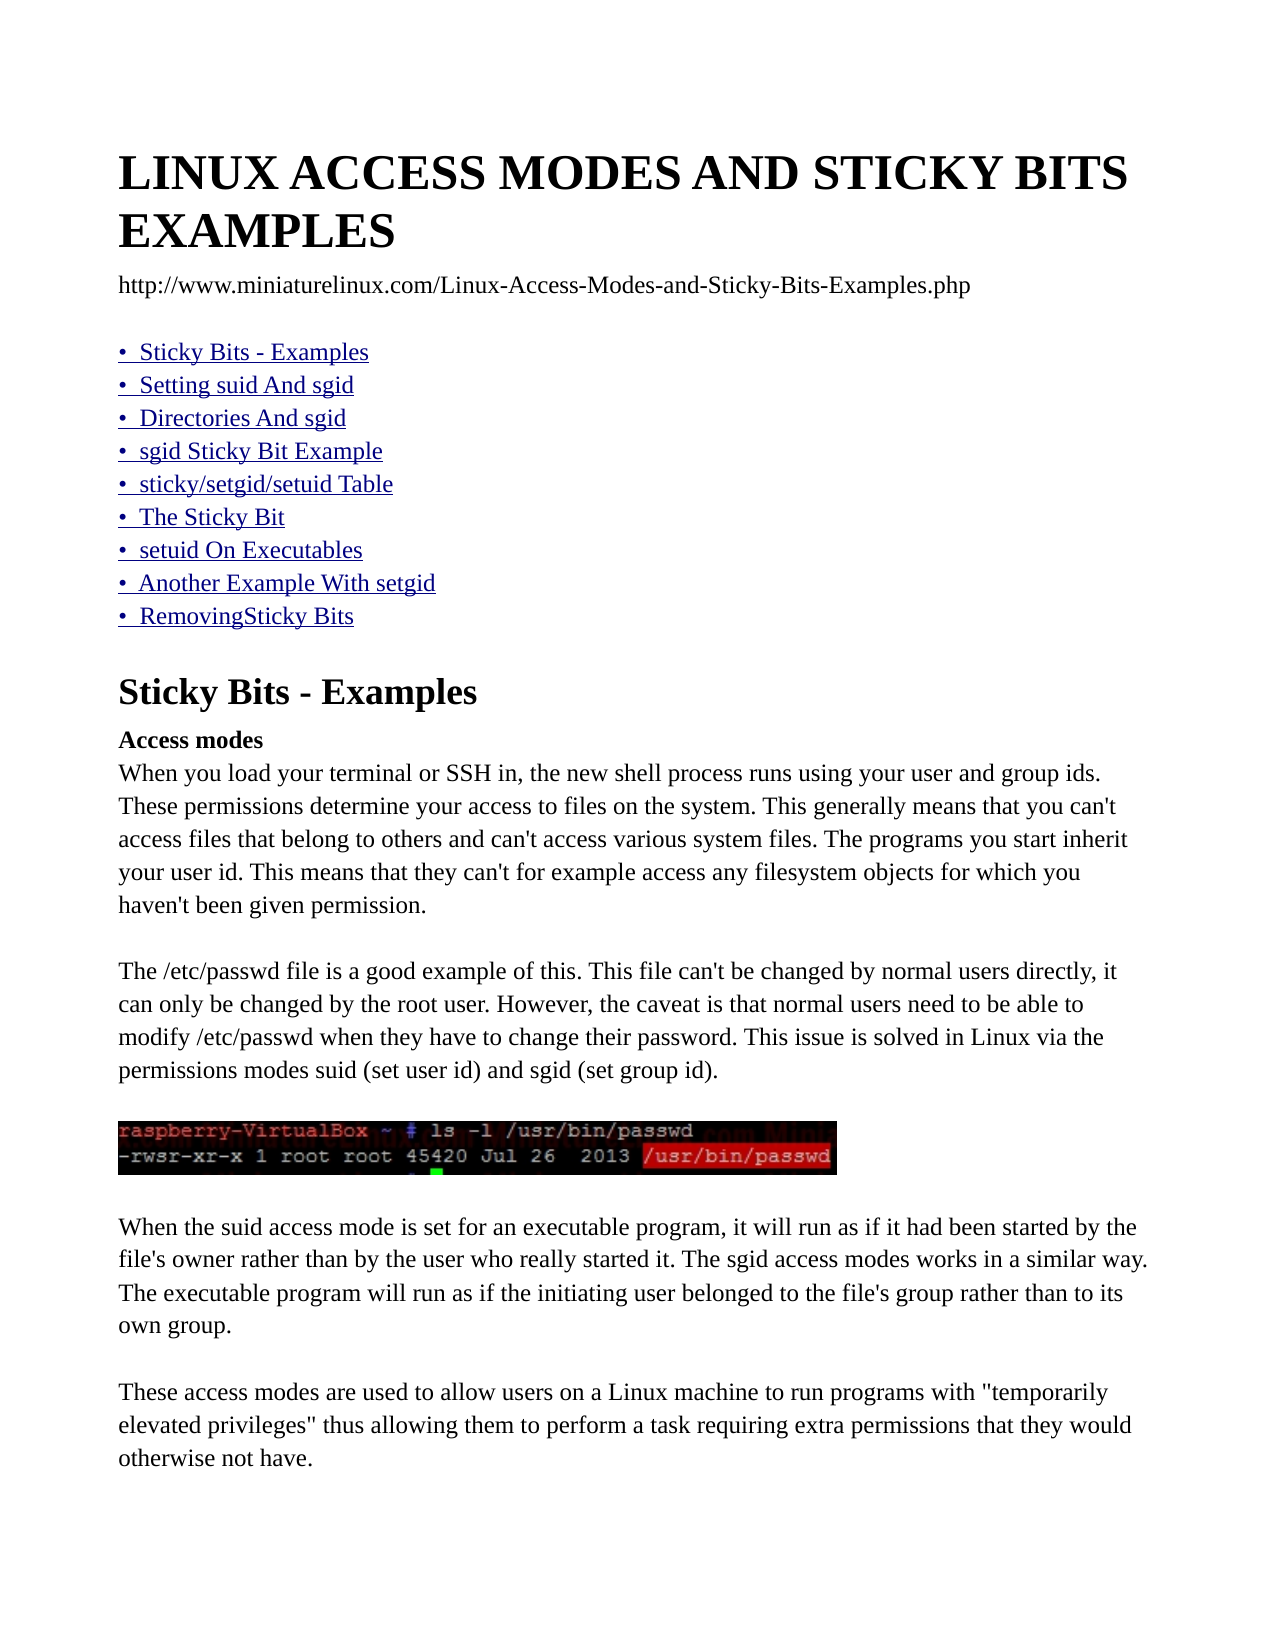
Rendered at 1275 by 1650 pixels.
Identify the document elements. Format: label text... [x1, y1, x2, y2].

picture [118, 1121, 837, 1175]
subtitle LINUX ACCESS MODES AND STICKY BITS EXAMPLES [118, 143, 1157, 258]
text Access modes When you load your terminal or SSH in, the new shell process runs using your user and group ids. These permissions determine your access to files on the system. This generally means that you can't access files that belong to others and can't access various system files. The programs you start inherit your user id. This means that they can't for example access any filesystem objects for which you haven't been given permission. The /etc/passwd file is a good example of this. This file can't be changed by normal users directly, it can only be changed by the root user. However, the caveat is that normal users need to be able to modify /etc/passwd when they have to change their password. This issue is solved in Linux via the permissions modes suid (set user id) and sgid (set group id). When the suid access mode is set for an executable program, it will run as if it had been started by the file's owner rather than by the user who really started it. The sgid access modes works in a similar way. The executable program will run as if the initiating user belonged to the file's group rather than to its own group. These access modes are used to allow users on a Linux machine to run programs with "temporarily elevated privileges" thus allowing them to perform a task requiring extra permissions that they would otherwise not have. [118, 725, 1157, 1504]
text http://www.miniaturelinux.com/Linux-Access-Modes-and-Sticky-Bits-Examples.php • Sticky Bits - Examples • Setting suid And sgid • Directories And sgid • sgid Sticky Bit Example • sticky/setgid/setuid Table • The Sticky Bit • setuid On Executables • Another Example With setgid • RemovingSticky Bits [118, 271, 1157, 629]
subtitle Sticky Bits - Examples [118, 669, 1157, 712]
